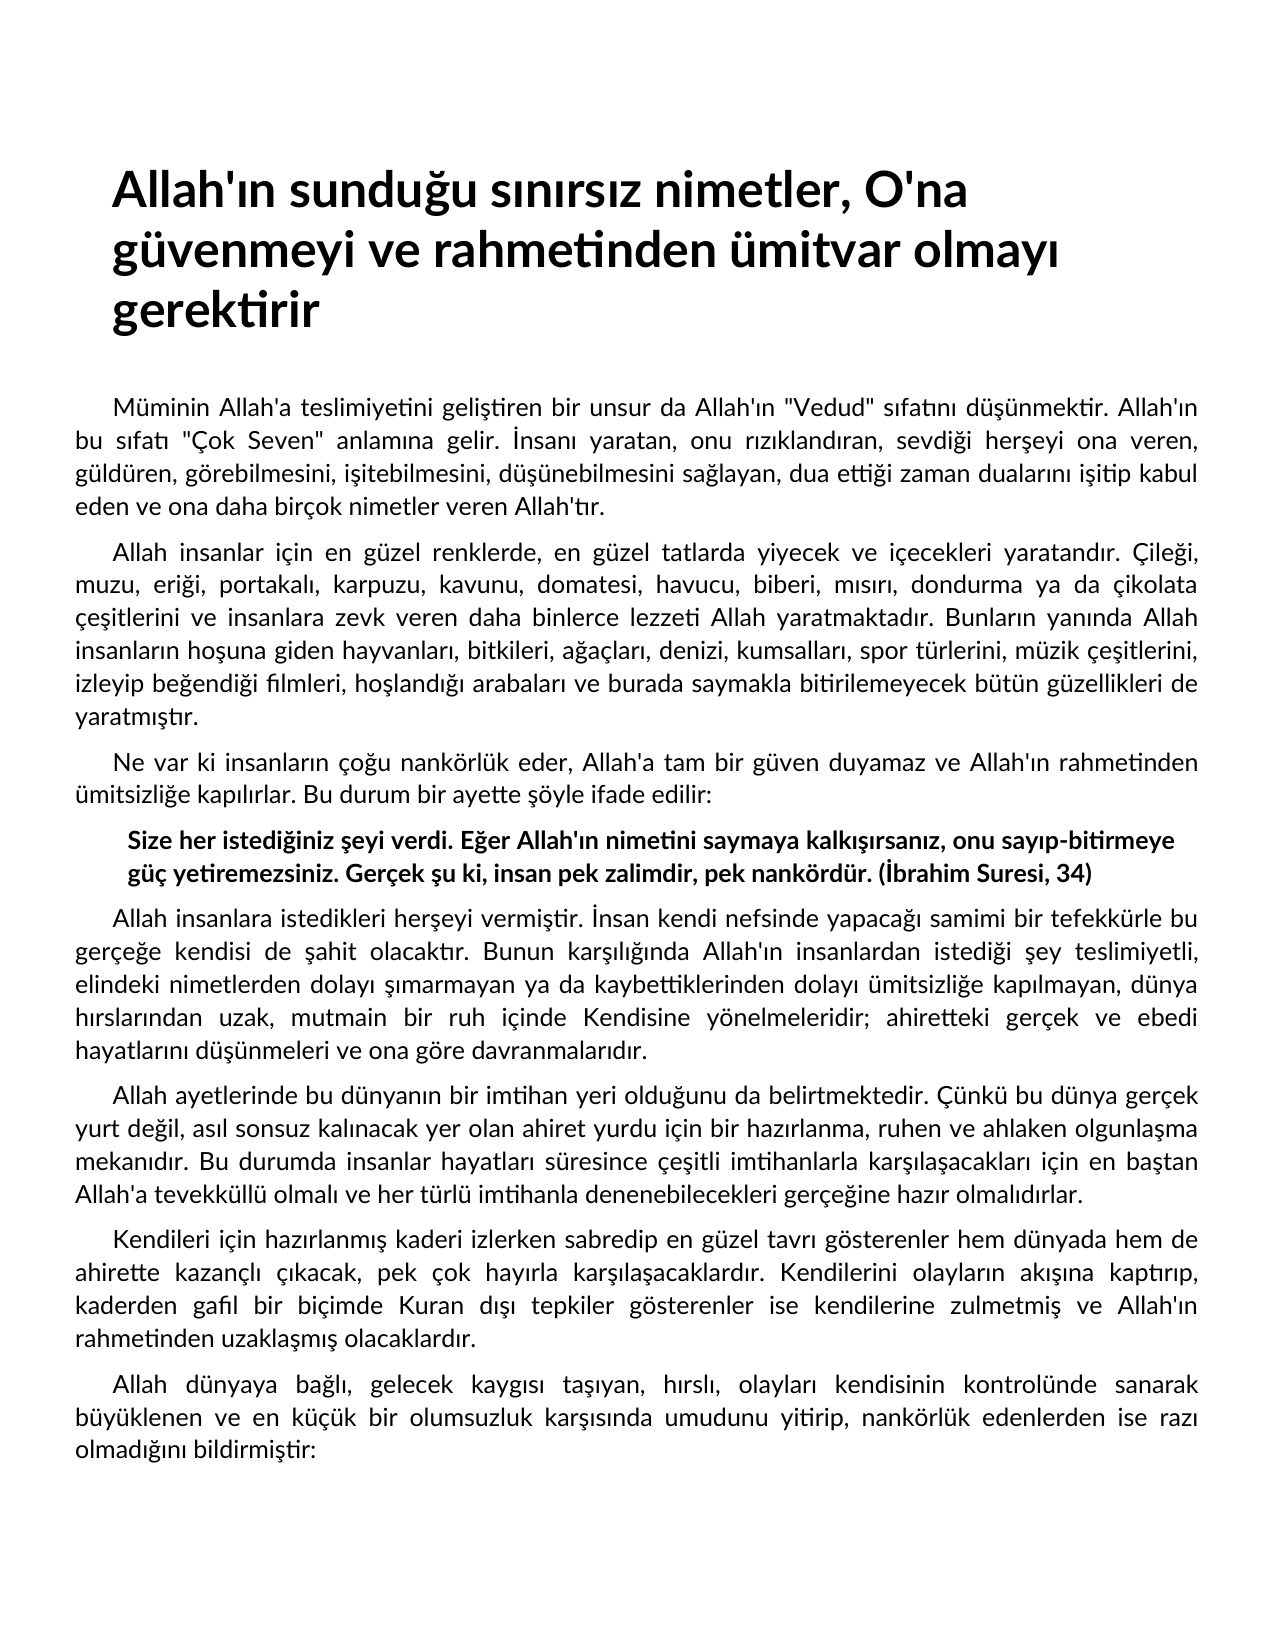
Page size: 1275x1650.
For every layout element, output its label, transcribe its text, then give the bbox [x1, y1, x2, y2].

text Allah ayetlerinde bu dünyanın bir imtihan yeri olduğunu da belirtmektedir. Çünkü bu dünya gerçek yurt değil, asıl sonsuz kalınacak yer olan ahiret yurdu için bir hazırlanma, ruhen ve ahlaken olgunlaşma mekanıdır. Bu durumda insanlar hayatları süresince çeşitli imtihanlarla karşılaşacakları için en baştan Allah'a tevekküllü olmalı ve her türlü imtihanla denenebilecekleri gerçeğine hazır olmalıdırlar. [75, 1080, 1200, 1209]
text Allah dünyaya bağlı, gelecek kaygısı taşıyan, hırslı, olayları kendisinin kontrolünde sanarak büyüklenen ve en küçük bir olumsuzluk karşısında umudunu yitirip, nankörlük edenlerden ise razı olmadığını bildirmiştir: [75, 1368, 1200, 1464]
text Allah insanlar için en güzel renklerde, en güzel tatlarda yiyecek ve içecekleri yaratandır. Çileği, muzu, eriği, portakalı, karpuzu, kavunu, domatesi, havucu, biberi, mısırı, dondurma ya da çikolata çeşitlerini ve insanlara zevk veren daha binlerce lezzeti Allah yaratmaktadır. Bunların yanında Allah insanların hoşuna giden hayvanları, bitkileri, ağaçları, denizi, kumsalları, spor türlerini, müzik çeşitlerini, izleyip beğendiği filmleri, hoşlandığı arabaları ve burada saymakla bitirilemeyecek bütün güzellikleri de yaratmıştır. [75, 536, 1200, 731]
subtitle Allah'ın sunduğu sınırsız nimetler, O'na güvenmeyi ve rahmetinden ümitvar olmayı gerektirir [112, 158, 1200, 338]
text Allah insanlara istedikleri herşeyi vermiştir. İnsan kendi nefsinde yapacağı samimi bir tefekkürle bu gerçeğe kendisi de şahit olacaktır. Bunun karşılığında Allah'ın insanlardan istediği şey teslimiyetli, elindeki nimetlerden dolayı şımarmayan ya da kaybettiklerinden dolayı ümitsizliğe kapılmayan, dünya hırslarından uzak, mutmain bir ruh içinde Kendisine yönelmeleridir; ahiretteki gerçek ve ebedi hayatlarını düşünmeleri ve ona göre davranmalarıdır. [75, 903, 1200, 1064]
text Kendileri için hazırlanmış kaderi izlerken sabredip en güzel tavrı gösterenler hem dünyada hem de ahirette kazançlı çıkacak, pek çok hayırla karşılaşacaklardır. Kendilerini olayların akışına kaptırıp, kaderden gafil bir biçimde Kuran dışı tepkiler gösterenler ise kendilerine zulmetmiş ve Allah'ın rahmetinden uzaklaşmış olacaklardır. [75, 1224, 1200, 1353]
text Müminin Allah'a teslimiyetini geliştiren bir unsur da Allah'ın "Vedud" sıfatını düşünmektir. Allah'ın bu sıfatı "Çok Seven" anlamına gelir. İnsanı yaratan, onu rızıklandıran, sevdiği herşeyi ona veren, güldüren, görebilmesini, işitebilmesini, düşünebilmesini sağlayan, dua ettiği zaman dualarını işitip kabul eden ve ona daha birçok nimetler veren Allah'tır. [75, 392, 1200, 521]
text Size her istediğiniz şeyi verdi. Eğer Allah'ın nimetini saymaya kalkışırsanız, onu sayıp-bitirmeye güç yetiremezsiniz. Gerçek şu ki, insan pek zalimdir, pek nankördür. (İbrahim Suresi, 34) [127, 824, 1177, 887]
text Ne var ki insanların çoğu nankörlük eder, Allah'a tam bir güven duyamaz ve Allah'ın rahmetinden ümitsizliğe kapılırlar. Bu durum bir ayette şöyle ifade edilir: [75, 746, 1200, 809]
